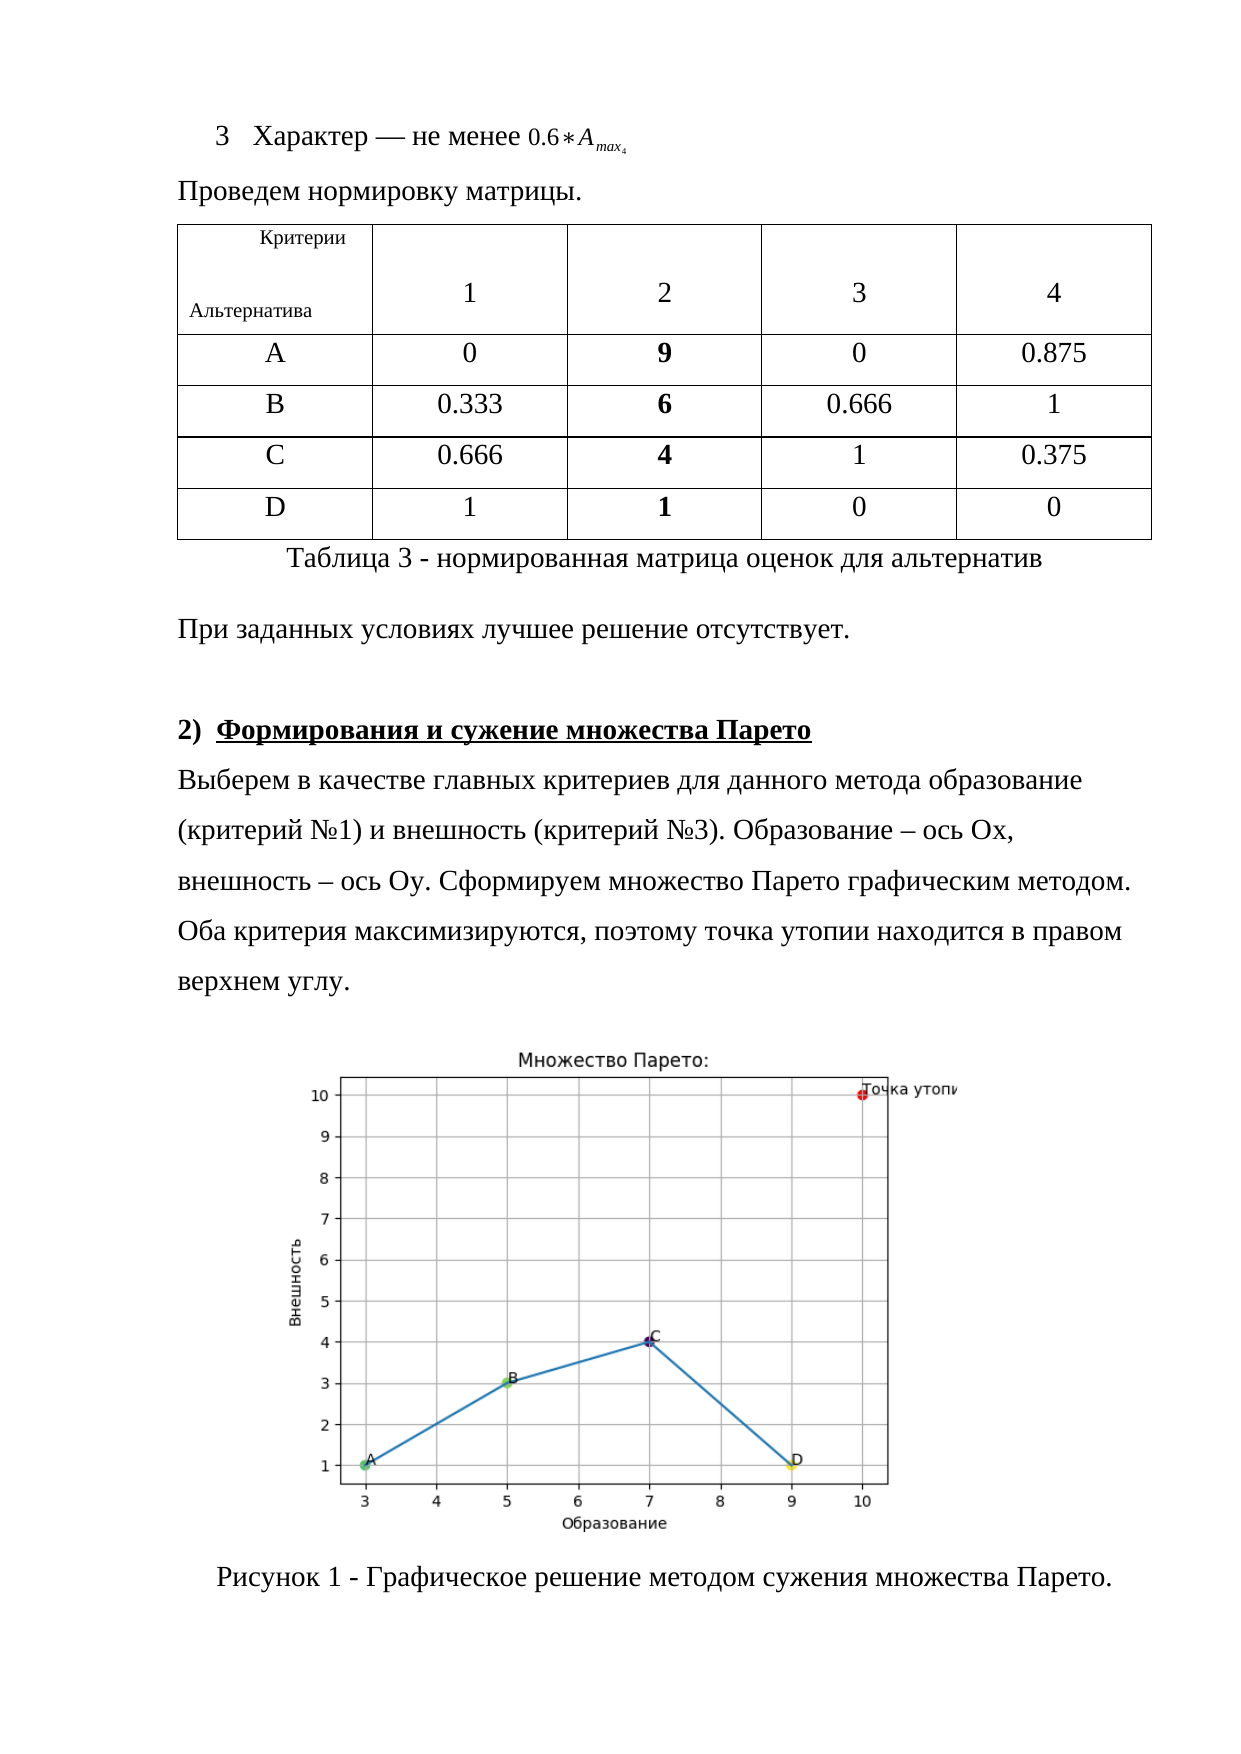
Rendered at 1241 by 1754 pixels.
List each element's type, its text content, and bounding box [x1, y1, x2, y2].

table_header 2 [568, 225, 761, 334]
table_header 4 [957, 225, 1151, 334]
table_cell 0.333 [373, 386, 567, 436]
table_cell D [178, 489, 372, 539]
text Рисунок 1 - Графическое решение методом сужения множества Парето. [177, 1559, 1152, 1592]
table_header Критерии Альтернатива [178, 225, 372, 334]
table_cell 0 [957, 489, 1151, 539]
table_cell C [178, 438, 372, 488]
table_cell 1 [568, 489, 761, 539]
table_cell 1 [373, 489, 567, 539]
table_cell 0.666 [762, 386, 956, 436]
table_cell 1 [762, 438, 956, 488]
text Таблица 3 - нормированная матрица оценок для альтернатив [177, 540, 1152, 573]
table_cell 0.375 [957, 438, 1151, 488]
table_cell 0 [762, 489, 956, 539]
picture [252, 1013, 958, 1542]
table_cell 0.875 [957, 335, 1151, 385]
table_cell 6 [568, 386, 761, 436]
table_cell 1 [957, 386, 1151, 436]
text Выберем в качестве главных критериев для данного метода образование (критерий №1) и внешность (критерий №3). Образование – ось Оx, внешность – ось Оy. Сформируем множество Парето графическим методом. Оба критерия максимизируются, поэтому точка утопии находится в правом верхнем углу. [177, 762, 1152, 997]
table_cell 0 [373, 335, 567, 385]
text 2) Формирования и сужение множества Парето [177, 712, 1152, 745]
table_cell B [178, 386, 372, 436]
text При заданных условиях лучшее решение отсутствует. [177, 611, 1152, 645]
table_cell 4 [568, 438, 761, 488]
table_cell 0 [762, 335, 956, 385]
table_header 1 [373, 225, 567, 334]
text Проведем нормировку матрицы. [177, 173, 1152, 207]
table_header 3 [762, 225, 956, 334]
list Характер — не менее [215, 118, 1152, 157]
table_cell 0.666 [373, 438, 567, 488]
table_cell 9 [568, 335, 761, 385]
table_cell A [178, 335, 372, 385]
